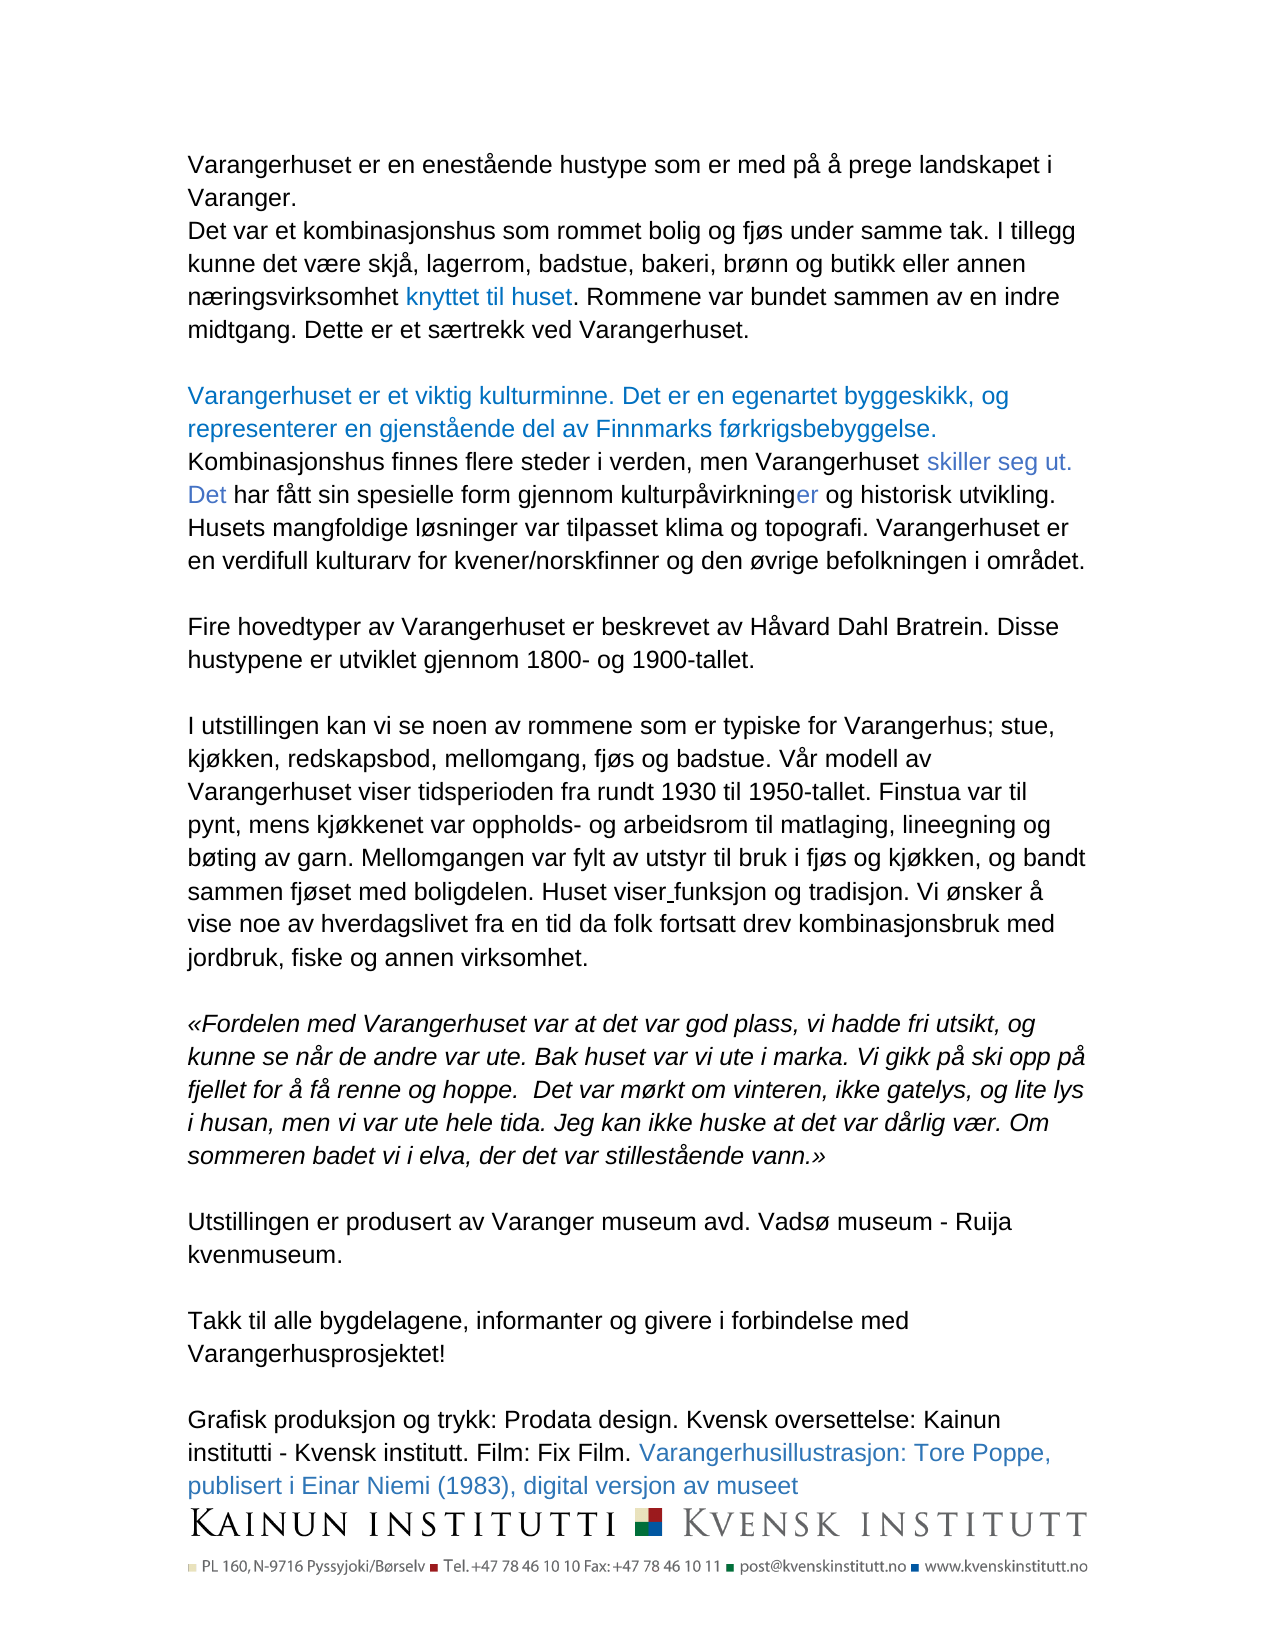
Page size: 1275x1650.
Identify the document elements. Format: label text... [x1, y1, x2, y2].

text Fire hovedtyper av Varangerhuset er beskrevet av Håvard Dahl Bratrein. Disse hustypene er utviklet gjennom 1800- og 1900-tallet. [187, 612, 1087, 674]
text Det var et kombinasjonshus som rommet bolig og fjøs under samme tak. I tillegg kunne det være skjå, lagerrom, badstue, bakeri, brønn og butikk eller annen næringsvirksomhet knyttet til huset. Rommene var bundet sammen av en indre midtgang. Dette er et særtrekk ved Varangerhuset. [187, 216, 1087, 344]
text «Fordelen med Varangerhuset var at det var god plass, vi hadde fri utsikt, og kunne se når de andre var ute. Bak huset var vi ute i marka. Vi gikk på ski opp på fjellet for å få renne og hoppe. Det var mørkt om vinteren, ikke gatelys, og lite lys i husan, men vi var ute hele tida. Jeg kan ikke huske at det var dårlig vær. Om sommeren badet vi i elva, der det var stillestående vann.» [187, 1008, 1087, 1169]
text I utstillingen kan vi se noen av rommene som er typiske for Varangerhus; stue, kjøkken, redskapsbod, mellomgang, fjøs og badstue. Vår modell av Varangerhuset viser tidsperioden fra rundt 1930 til 1950-tallet. Finstua var til pynt, mens kjøkkenet var oppholds- og arbeidsrom til matlaging, lineegning og bøting av garn. Mellomgangen var fylt av utstyr til bruk i fjøs og kjøkken, og bandt sammen fjøset med boligdelen. Huset viser funksjon og tradisjon. Vi ønsker å vise noe av hverdagslivet fra en tid da folk fortsatt drev kombinasjonsbruk med jordbruk, fiske og annen virksomhet. [187, 711, 1087, 971]
text Utstillingen er produsert av Varanger museum avd. Vadsø museum - Ruija kvenmuseum. [187, 1207, 1087, 1268]
text Grafisk produksjon og trykk: Prodata design. Kvensk oversettelse: Kainun institutti - Kvensk institutt. Film: Fix Film. Varangerhusillustrasjon: Tore Poppe, publisert i Einar Niemi (1983), digital versjon av museet [187, 1405, 1087, 1499]
text Varangerhuset er et viktig kulturminne. Det er en egenartet byggeskikk, og representerer en gjenstående del av Finnmarks førkrigsbebyggelse. Kombinasjonshus finnes flere steder i verden, men Varangerhuset skiller seg ut. Det har fått sin spesielle form gjennom kulturpåvirkninger og historisk utvikling. Husets mangfoldige løsninger var tilpasset klima og topografi. Varangerhuset er en verdifull kulturarv for kvener/norskfinner og den øvrige befolkningen i området. [187, 381, 1087, 575]
text Varangerhuset er en enestående hustype som er med på å prege landskapet i Varanger. [187, 150, 1087, 212]
picture [187, 1508, 1088, 1577]
text Takk til alle bygdelagene, informanter og givere i forbindelse med Varangerhusprosjektet! [187, 1306, 1087, 1367]
